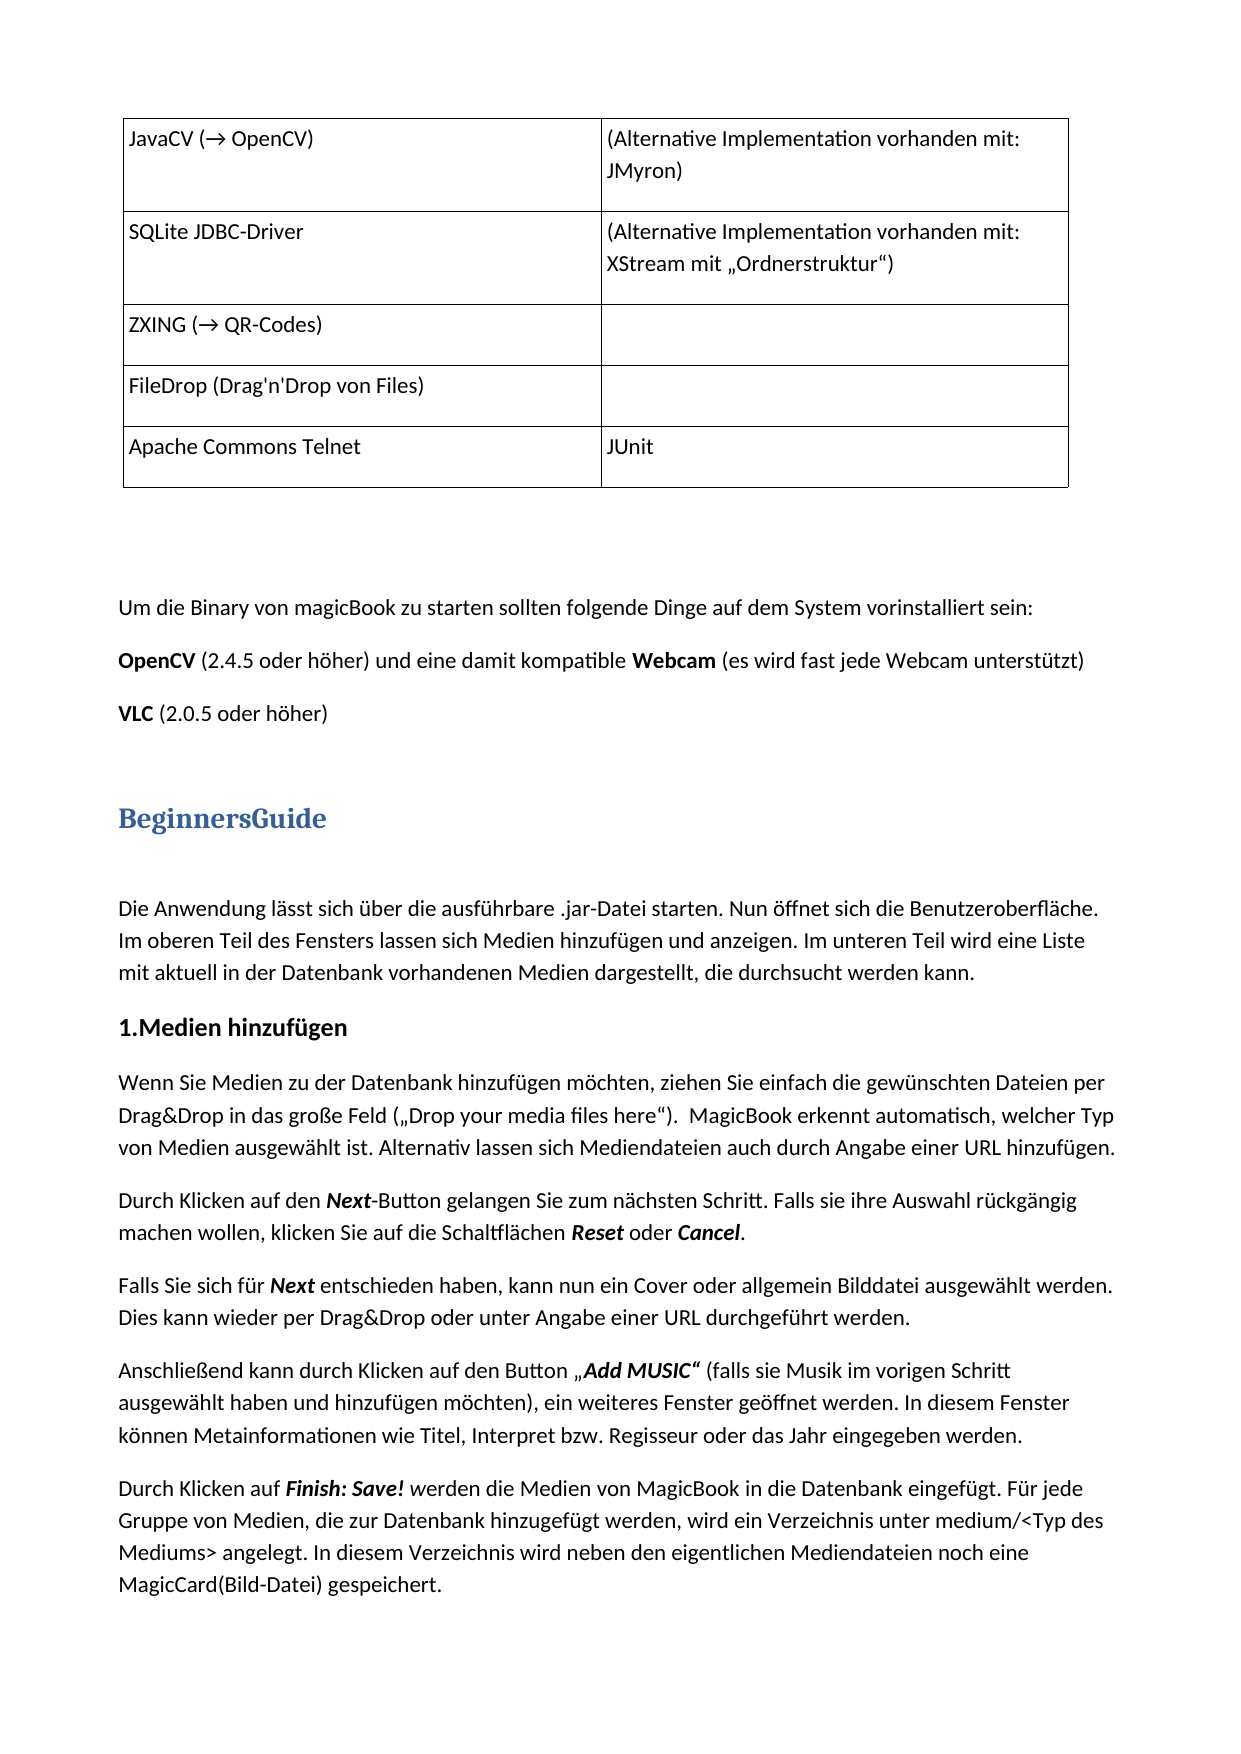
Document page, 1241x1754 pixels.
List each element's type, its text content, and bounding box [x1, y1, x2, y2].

subtitle BeginnersGuide [118, 802, 1122, 836]
text VLC (2.0.5 oder höher) [118, 699, 1122, 727]
table_cell Apache Commons Telnet [124, 427, 601, 487]
text OpenCV (2.4.5 oder höher) und eine damit kompatible Webcam (es wird fast jede Webcam unterstützt) [118, 646, 1122, 674]
table_cell SQLite JDBC-Driver [124, 212, 601, 304]
text Wenn Sie Medien zu der Datenbank hinzufügen möchten, ziehen Sie einfach die gewünschten Dateien per Drag&Drop in das große Feld („Drop your media files here“). MagicBook erkennt automatisch, welcher Typ von Medien ausgewählt ist. Alternativ lassen sich Mediendateien auch durch Angabe einer URL hinzufügen. [118, 1068, 1122, 1161]
table_cell FileDrop (Drag'n'Drop von Files) [124, 366, 601, 426]
text Anschließend kann durch Klicken auf den Button „Add MUSIC“ (falls sie Musik im vorigen Schritt ausgewählt haben und hinzufügen möchten), ein weiteres Fenster geöffnet werden. In diesem Fenster können Metainformationen wie Titel, Interpret bzw. Regisseur oder das Jahr eingegeben werden. [118, 1356, 1122, 1449]
table_cell [602, 366, 1068, 426]
text Falls Sie sich für Next entschieden haben, kann nun ein Cover oder allgemein Bilddatei ausgewählt werden. Dies kann wieder per Drag&Drop oder unter Angabe einer URL durchgeführt werden. [118, 1271, 1122, 1331]
text Die Anwendung lässt sich über die ausführbare .jar-Datei starten. Nun öffnet sich die Benutzeroberfläche. Im oberen Teil des Fensters lassen sich Medien hinzufügen und anzeigen. Im unteren Teil wird eine Liste mit aktuell in der Datenbank vorhandenen Medien dargestellt, die durchsucht werden kann. [118, 894, 1122, 986]
list Medien hinzufügen [118, 1011, 1122, 1043]
text Durch Klicken auf Finish: Save! werden die Medien von MagicBook in die Datenbank eingefügt. Für jede Gruppe von Medien, die zur Datenbank hinzugefügt werden, wird ein Verzeichnis unter medium/<Typ des Mediums> angelegt. In diesem Verzeichnis wird neben den eigentlichen Mediendateien noch eine MagicCard(Bild-Datei) gespeichert. [118, 1474, 1122, 1598]
table_cell [602, 305, 1068, 365]
text Um die Binary von magicBook zu starten sollten folgende Dinge auf dem System vorinstalliert sein: [118, 593, 1122, 621]
table_header JavaCV (→ OpenCV) [124, 119, 601, 211]
table_cell ZXING (→ QR-Codes) [124, 305, 601, 365]
table_cell JUnit [602, 427, 1068, 487]
table_header (Alternative Implementation vorhanden mit: JMyron) [602, 119, 1068, 211]
text Durch Klicken auf den Next-Button gelangen Sie zum nächsten Schritt. Falls sie ihre Auswahl rückgängig machen wollen, klicken Sie auf die Schaltflächen Reset oder Cancel. [118, 1186, 1122, 1246]
table_cell (Alternative Implementation vorhanden mit: XStream mit „Ordnerstruktur“) [602, 212, 1068, 304]
